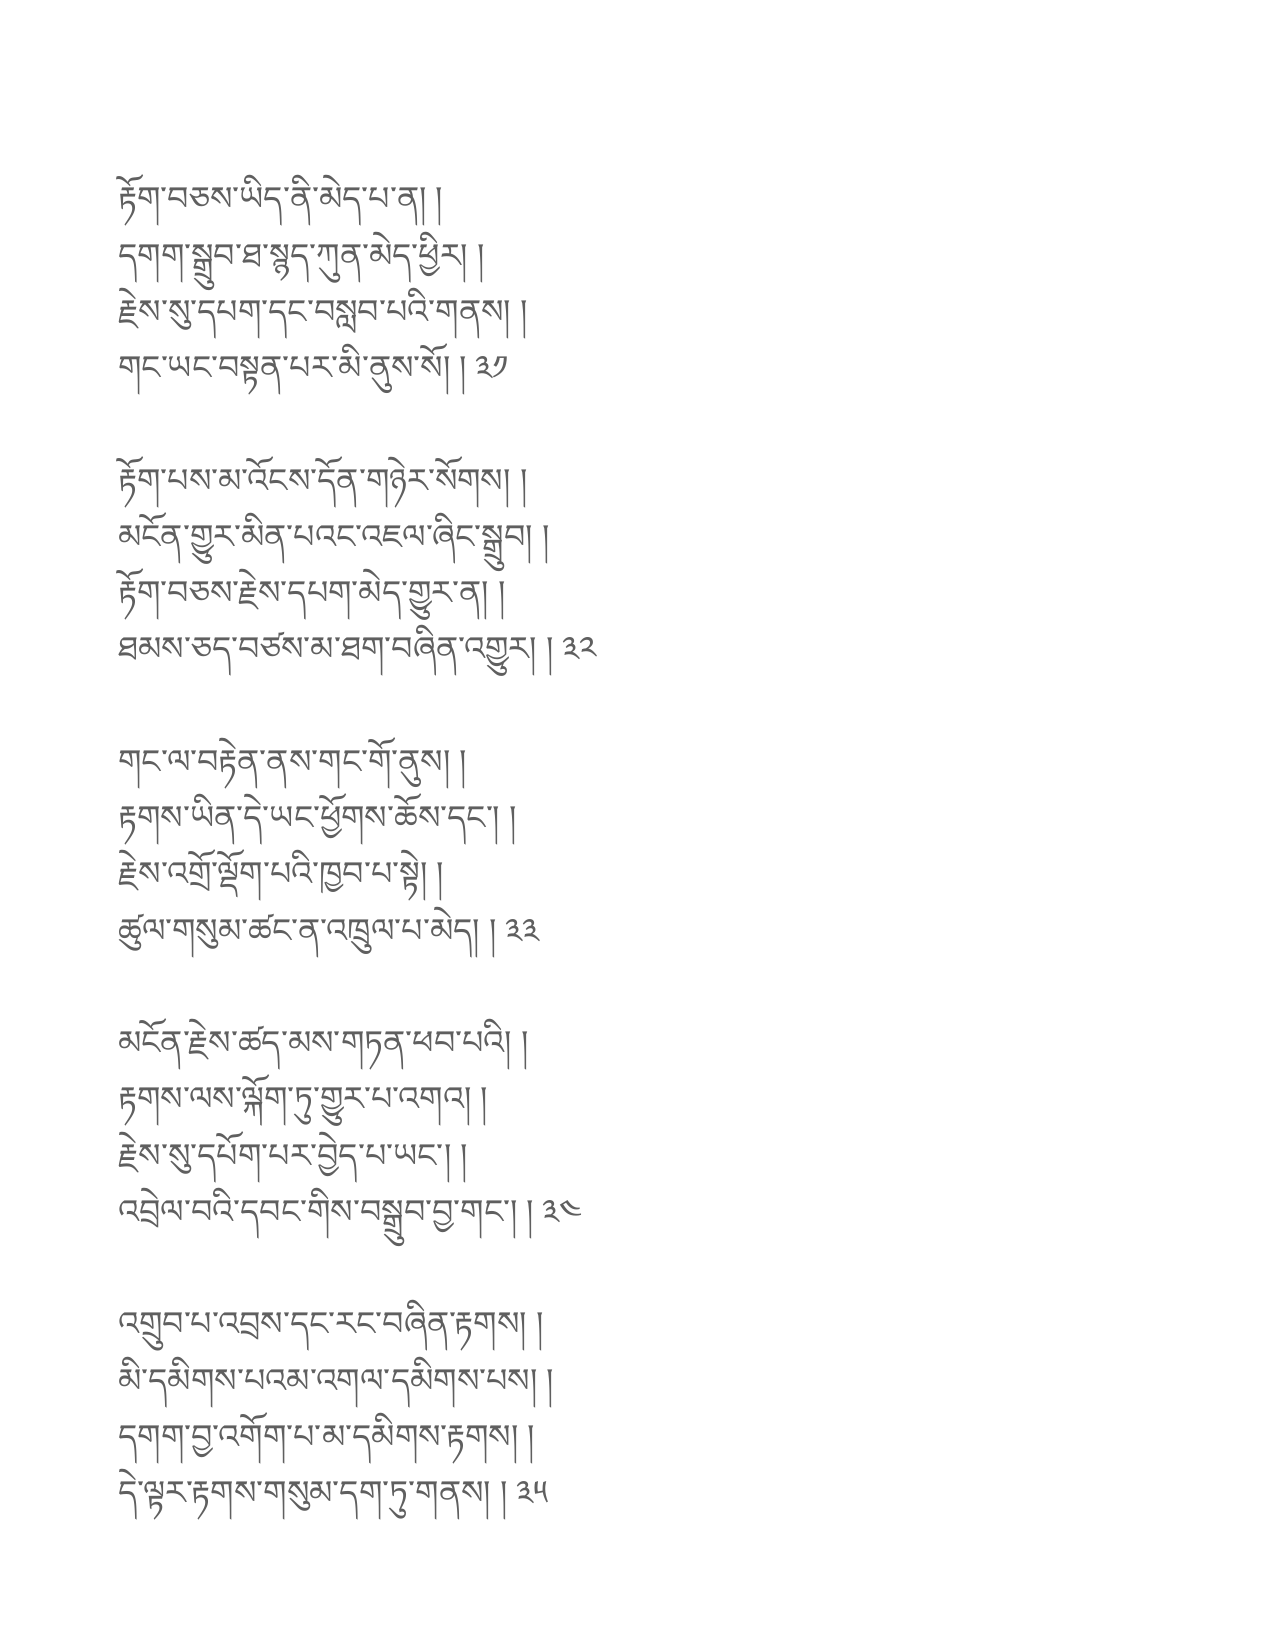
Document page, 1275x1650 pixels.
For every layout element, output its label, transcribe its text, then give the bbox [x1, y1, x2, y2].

text མི་དམིགས་པའམ་འགལ་དམིགས་པས། ། [118, 1356, 1157, 1406]
text འབྲེལ་བའི་དབང་གིས་བསྒྲུབ་བྱ་གང༌། ། ༣༤ [118, 1187, 1157, 1237]
text རྟོག་པས་མ་འོངས་དོན་གཉེར་སོགས། ། [118, 456, 1157, 506]
text མངོན་རྗེས་ཚད་མས་གཏན་ཕབ་པའི། ། [118, 1018, 1157, 1068]
text རྟགས་ཡིན་དེ་ཡང་ཕྱོགས་ཆོས་དང༌། ། [118, 793, 1157, 843]
text རྟགས་ལས་ལྐོག་ཏུ་གྱུར་པ་འགའ། ། [118, 1074, 1157, 1124]
text ཐམས་ཅད་བཙས་མ་ཐག་བཞིན་འགྱུར། ། ༣༢ [118, 624, 1157, 674]
text རྗེས་སུ་དཔག་དང་བསླབ་པའི་གནས། ། [118, 287, 1157, 337]
text གང་ལ་བརྟེན་ནས་གང་གོ་ནུས། ། [118, 737, 1157, 787]
text རྟོག་བཅས་རྗེས་དཔག་མེད་གྱུར་ན། ། [118, 568, 1157, 618]
text འགྲུབ་པ་འབྲས་དང་རང་བཞིན་རྟགས། ། [118, 1299, 1157, 1349]
text དེ་ལྟར་རྟགས་གསུམ་དག་ཏུ་གནས། ། ༣༥ [118, 1468, 1157, 1518]
text ཚུལ་གསུམ་ཚང་ན་འཁྲུལ་པ་མེད། ། ༣༣ [118, 906, 1157, 956]
text རྟོག་བཅས་ཡིད་ནི་མེད་པ་ན། ། [118, 174, 1157, 224]
text དགག་སྒྲུབ་ཐ་སྙད་ཀུན་མེད་ཕྱིར། ། [118, 231, 1157, 281]
text དགག་བྱ་འགོག་པ་མ་དམིགས་རྟགས། ། [118, 1412, 1157, 1462]
text རྗེས་སུ་དཔོག་པར་བྱེད་པ་ཡང༌། ། [118, 1131, 1157, 1181]
text མངོན་གྱུར་མིན་པའང་འཇལ་ཞིང་སྒྲུབ། ། [118, 512, 1157, 562]
text གང་ཡང་བསྟན་པར་མི་ནུས་སོ། ། ༣༡ [118, 343, 1157, 393]
text རྗེས་འགྲོ་ལྡོག་པའི་ཁྱབ་པ་སྟེ། ། [118, 849, 1157, 899]
